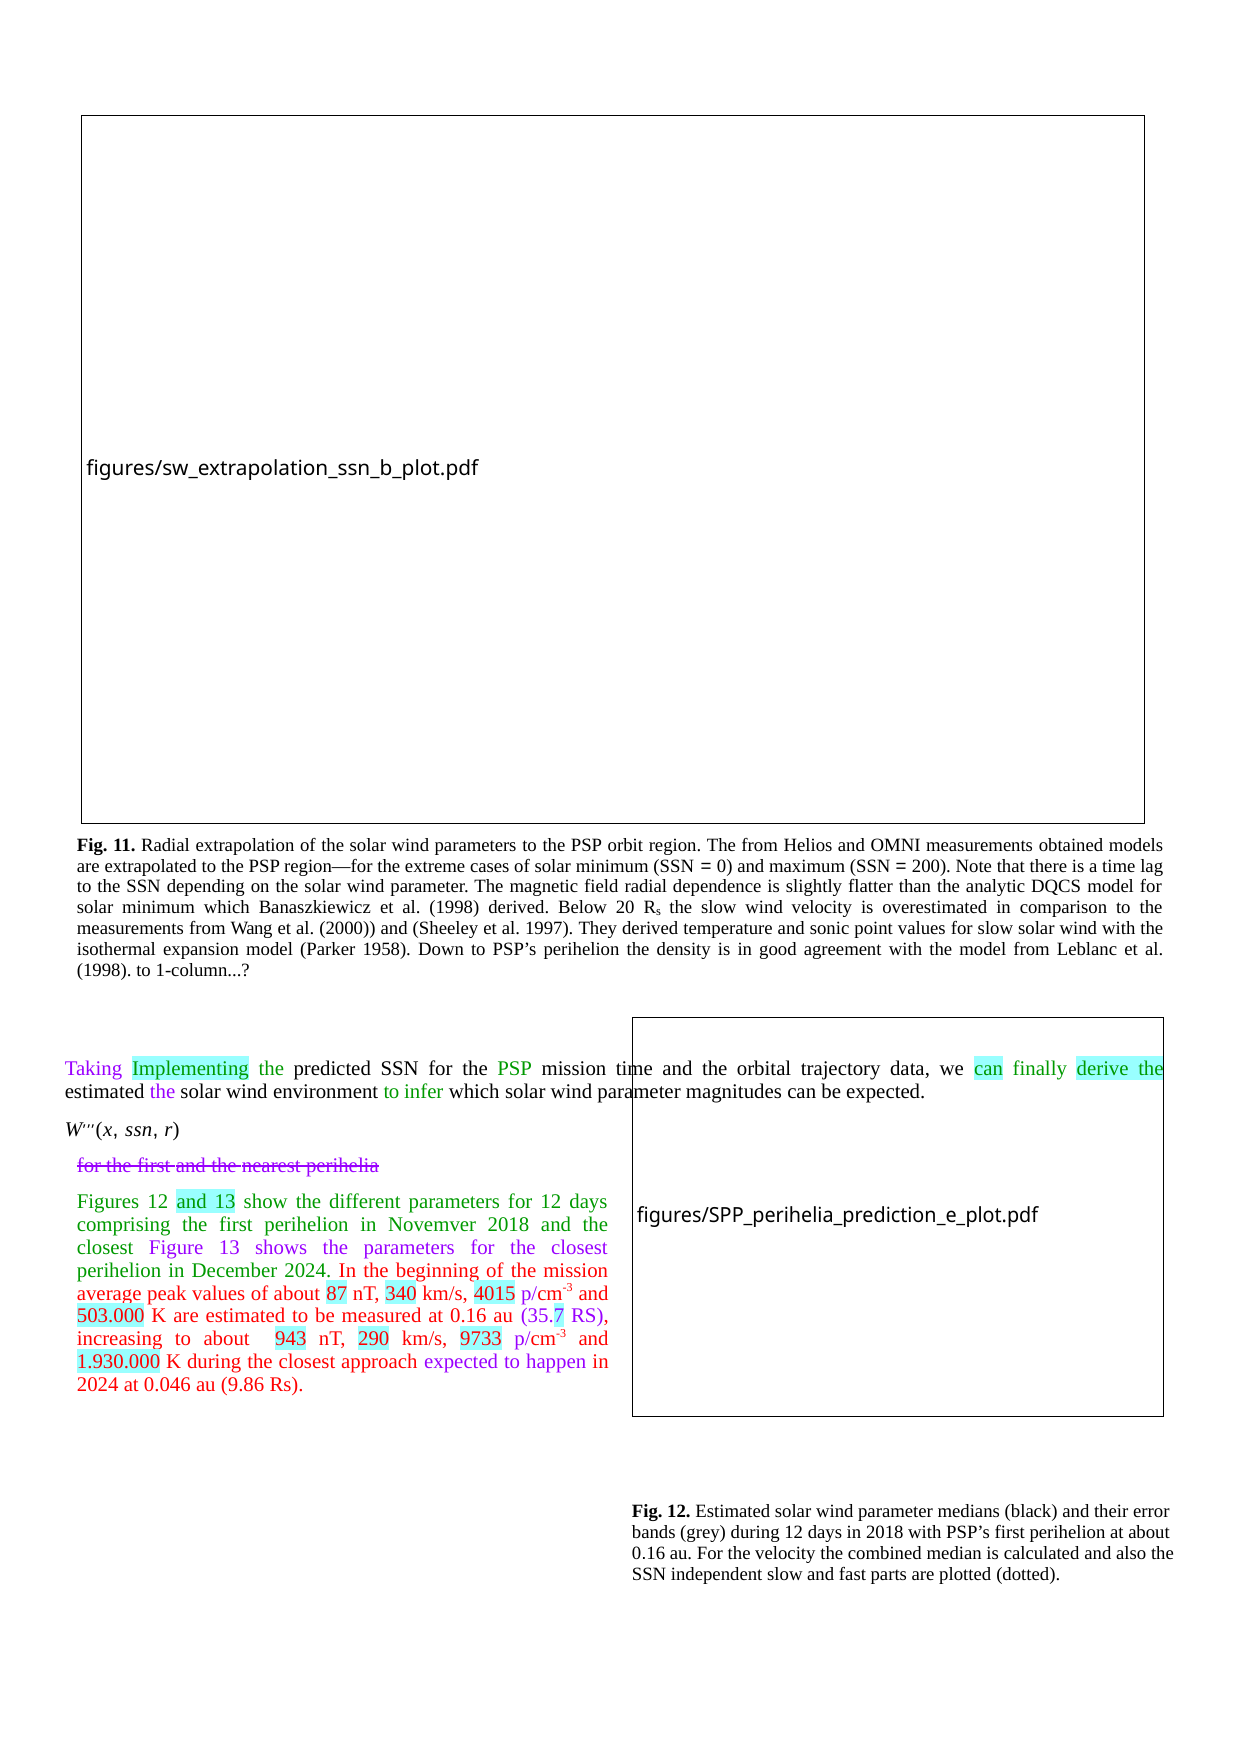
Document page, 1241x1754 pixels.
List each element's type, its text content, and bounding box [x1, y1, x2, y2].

text figures/SPP_perihelia_prediction_e_plot.pdf [637, 1200, 1163, 1228]
text Fig. 12. Estimated solar wind parameter medians (black) and their error bands (grey) during 12 days in 2018 with PSP’s first perihelion at about [632, 1501, 1173, 1543]
text Taking Implementing the predicted SSN for the PSP mission time and the orbital trajectory data, we can finally derive the estimated the solar wind environment to infer which solar wind parameter magnitudes can be expected. [64, 1057, 632, 1103]
text figures/sw_extrapolation_ssn_b_plot.pdf [86, 453, 1144, 482]
text Figures 12 and 13 show the different parameters for 12 days comprising the first perihelion in Novemver 2018 and the closest Figure 13 shows the parameters for the closest perihelion in December 2024. In the beginning of the mission average peak values of about 87 nT, 340 km/s, 4015 p/cm-3 and 503.000 K are estimated to be measured at 0.16 au (35.7 RS), increasing to about 943 nT, 290 km/s, 9733 p/cm-3 and 1.930.000 K during the closest approach expected to happen in 2024 at 0.046 au (9.86 Rs). [77, 1190, 608, 1396]
text W,,,(x, ssn, r) [64, 1118, 632, 1141]
text Fig. 11. Radial extrapolation of the solar wind parameters to the PSP orbit region. The from Helios and OMNI measurements obtained models are extrapolated to the PSP region—for the extreme cases of solar minimum (SSN = 0) and maximum (SSN = 200). Note that there is a time lag to the SSN depending on the solar wind parameter. The magnetic field radial dependence is slightly flatter than the analytic DQCS model for solar minimum which Banaszkiewicz et al. (1998) derived. Below 20 Rs the slow wind velocity is overestimated in comparison to the measurements from Wang et al. (2000)) and (Sheeley et al. 1997). They derived temperature and sonic point values for slow solar wind with the isothermal expansion model (Parker 1958). Down to PSP’s perihelion the density is in good agreement with the model from Leblanc et al. (1998). to 1-column...? [77, 834, 1164, 980]
text 0.16 au. For the velocity the combined median is calculated and also the SSN independent slow and fast parts are plotted (dotted). [632, 1543, 1176, 1584]
text Taking Implementing the predicted SSN for the PSP mission time and the orbital trajectory data, we can finally derive the estimated the solar wind environment to infer which solar wind parameter magnitudes can be expected. [633, 1057, 1163, 1103]
text for the first and the nearest perihelia [77, 1154, 608, 1177]
text [633, 1118, 1163, 1141]
